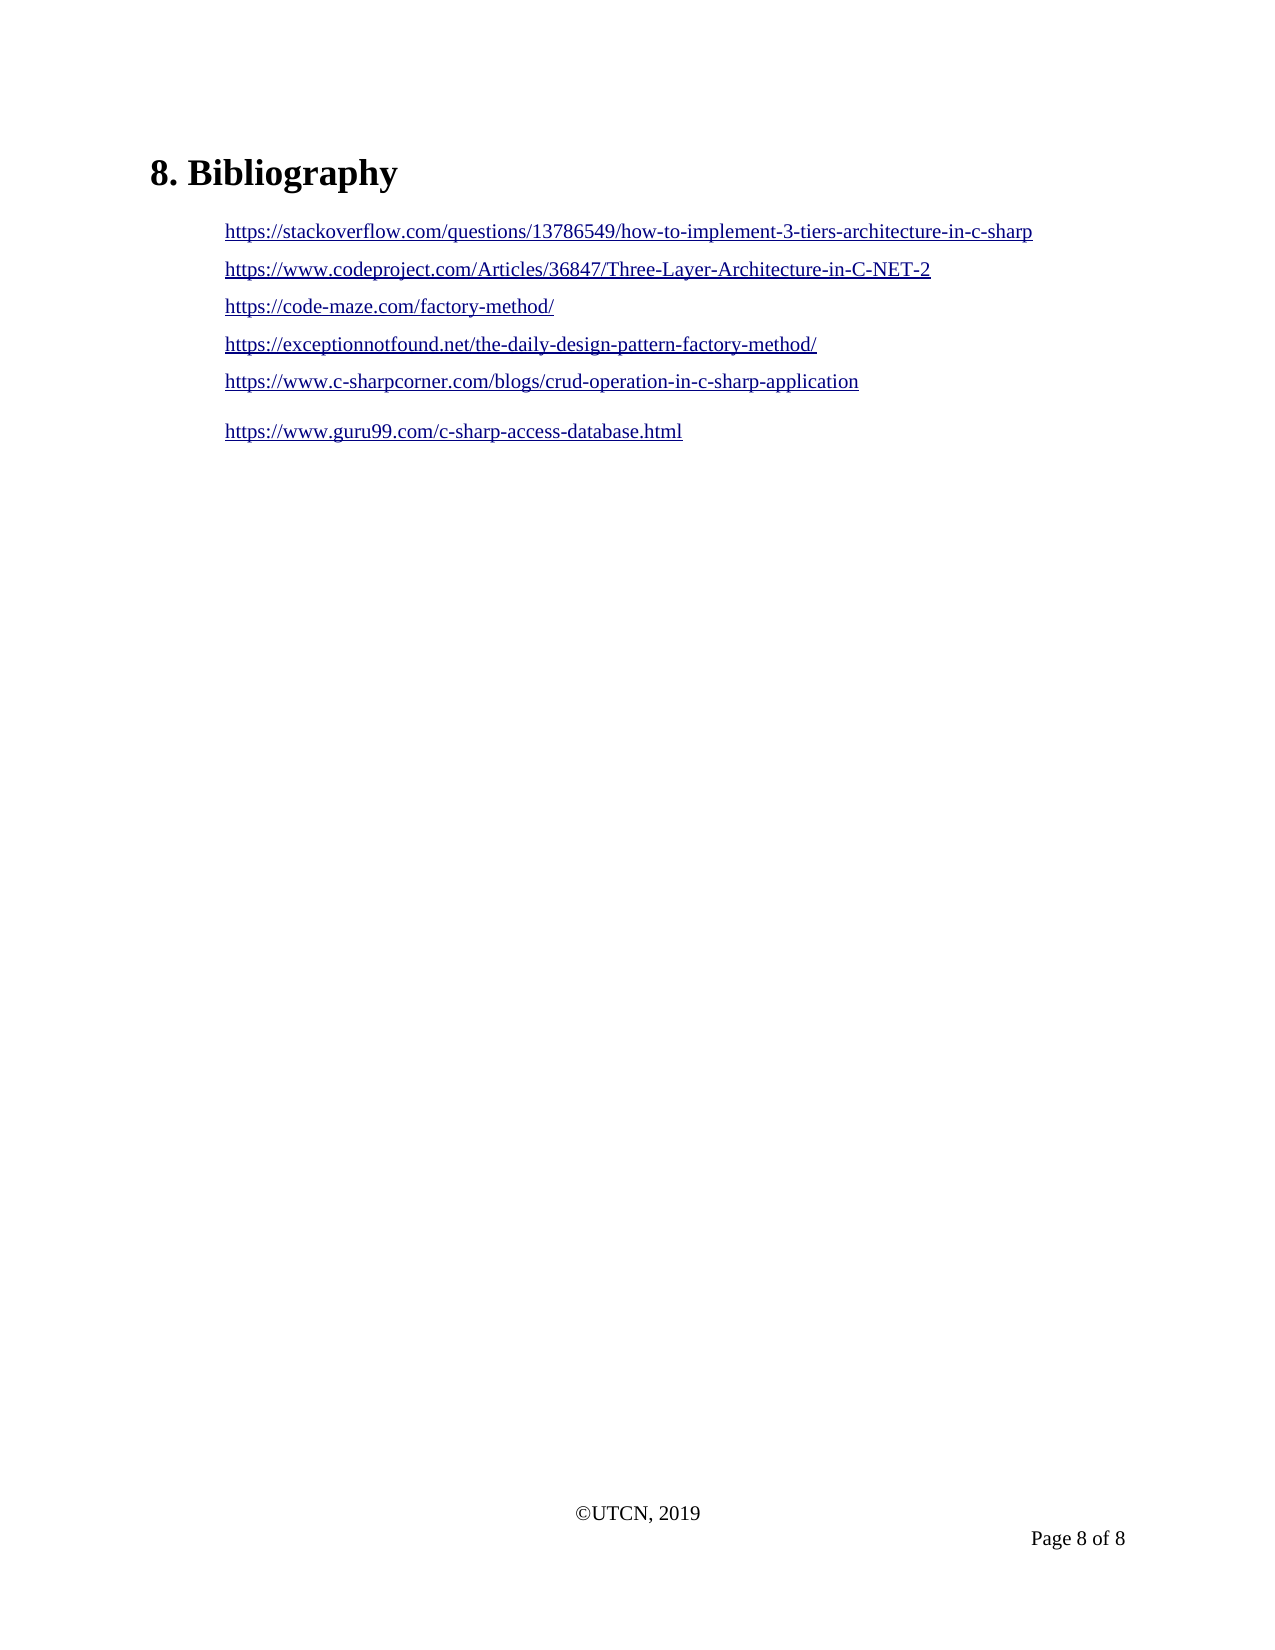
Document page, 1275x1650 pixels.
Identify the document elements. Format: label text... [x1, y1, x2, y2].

text https://www.codeproject.com/Articles/36847/Three-Layer-Architecture-in-C-NET-2 [150, 256, 1125, 281]
subtitle https://www.guru99.com/c-sharp-access-database.html [150, 418, 1125, 443]
text https://code-maze.com/factory-method/ [150, 293, 1125, 318]
subtitle https://stackoverflow.com/questions/13786549/how-to-implement-3-tiers-architecture-in-c-sharp [150, 218, 1125, 243]
text https://www.c-sharpcorner.com/blogs/crud-operation-in-c-sharp-application [150, 368, 1125, 393]
text https://exceptionnotfound.net/the-daily-design-pattern-factory-method/ [150, 331, 1125, 356]
title 8. Bibliography [150, 150, 1125, 193]
